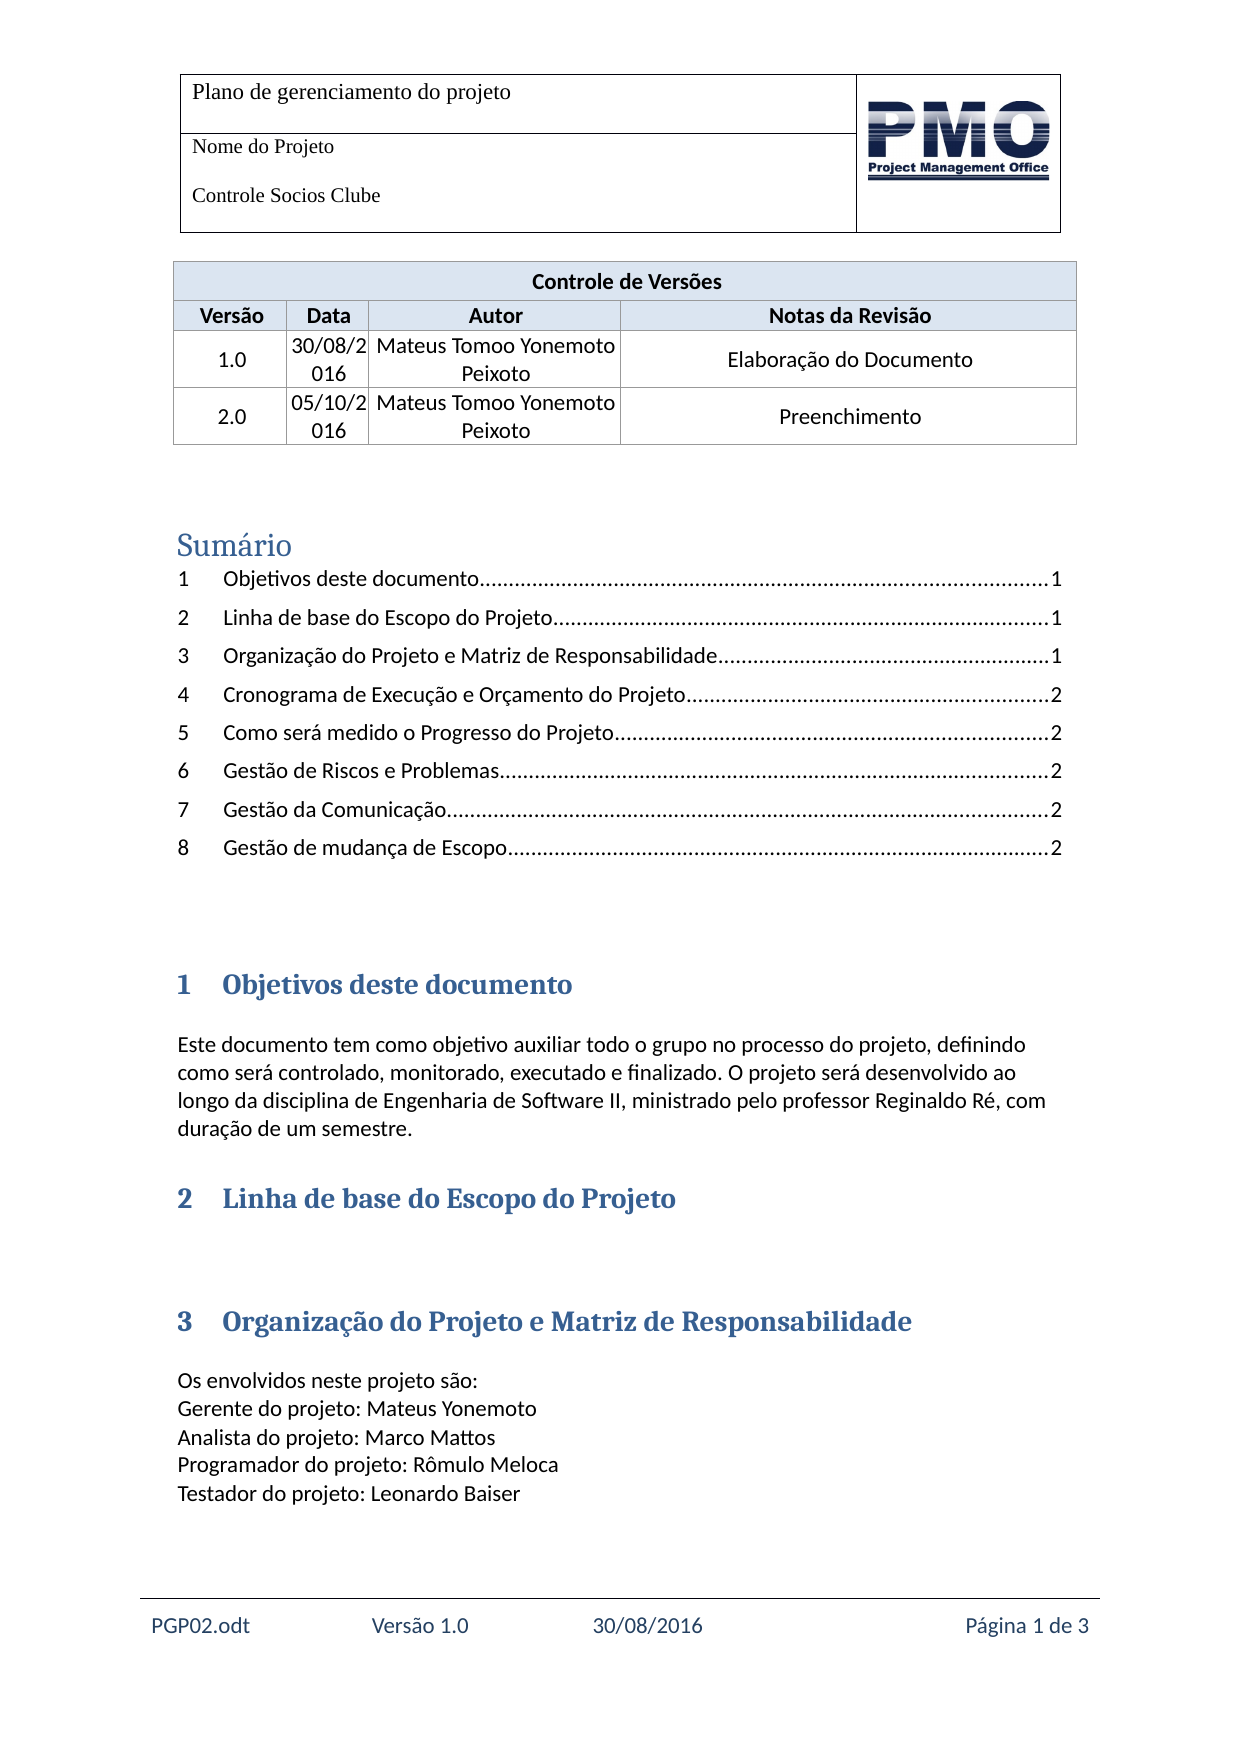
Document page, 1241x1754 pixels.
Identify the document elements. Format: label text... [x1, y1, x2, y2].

subtitle Objetivos deste documento [177, 968, 1063, 1002]
text 5 Como será medido o Progresso do Projeto 2 [177, 718, 1063, 746]
table_cell Mateus Tomoo Yonemoto Peixoto [369, 331, 620, 387]
text 8 Gestão de mudança de Escopo 2 [177, 833, 1063, 861]
text 7 Gestão da Comunicação 2 [177, 795, 1063, 823]
text 3 Organização do Projeto e Matriz de Responsabilidade 1 [177, 641, 1063, 669]
table_cell 30/08/2016 [287, 331, 368, 387]
text 6 Gestão de Riscos e Problemas 2 [177, 757, 1063, 784]
text 2 Linha de base do Escopo do Projeto 1 [177, 603, 1063, 631]
table_cell 1.0 [174, 331, 286, 387]
table_cell Preenchimento [621, 388, 1076, 444]
text Programador do projeto: Rômulo Meloca [177, 1451, 1063, 1479]
table_cell Versão [174, 301, 286, 330]
table_cell Notas da Revisão [621, 301, 1076, 330]
text Testador do projeto: Leonardo Baiser [177, 1479, 1063, 1507]
subtitle Sumário [177, 526, 1063, 564]
subtitle Organização do Projeto e Matriz de Responsabilidade [177, 1305, 1063, 1338]
table_cell 05/10/2016 [287, 388, 368, 444]
text Este documento tem como objetivo auxiliar todo o grupo no processo do projeto, definindo como será controlado, monitorado, executado e finalizado. O projeto será desenvolvido ao longo da disciplina de Engenharia de Software II, ministrado pelo professor Reginaldo Ré, com duração de um semestre. [177, 1030, 1063, 1142]
table_cell 2.0 [174, 388, 286, 444]
table_header Controle de Versões [174, 262, 1076, 300]
text 1 Objetivos deste documento 1 [177, 564, 1063, 592]
table_cell Data [287, 301, 368, 330]
table_cell Autor [369, 301, 620, 330]
picture [868, 101, 1050, 181]
subtitle Linha de base do Escopo do Projeto [177, 1183, 1063, 1216]
text Os envolvidos neste projeto são: [177, 1367, 1063, 1394]
text Gerente do projeto: Mateus Yonemoto [177, 1394, 1063, 1423]
text 4 Cronograma de Execução e Orçamento do Projeto 2 [177, 680, 1063, 708]
table_cell Mateus Tomoo Yonemoto Peixoto [369, 388, 620, 444]
table_cell Elaboração do Documento [621, 331, 1076, 387]
text Analista do projeto: Marco Mattos [177, 1423, 1063, 1451]
